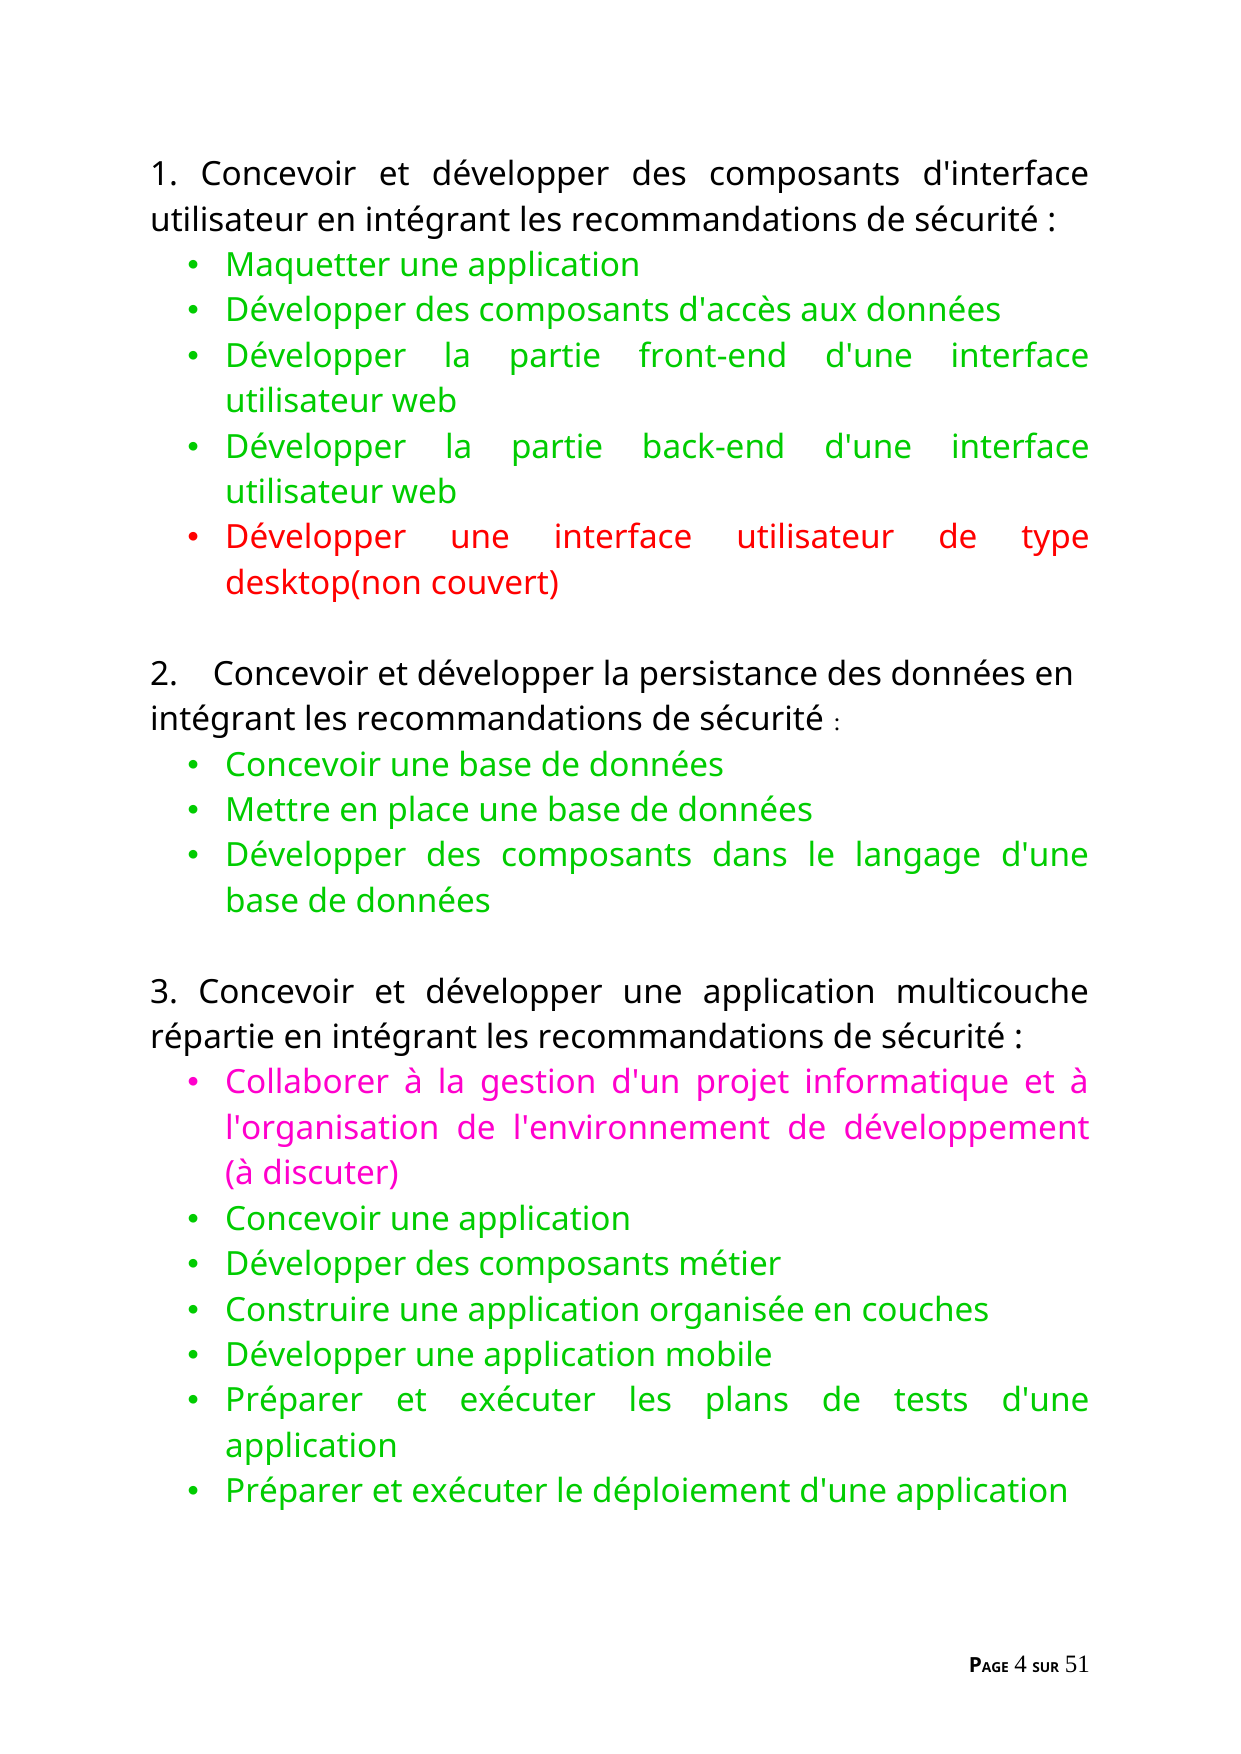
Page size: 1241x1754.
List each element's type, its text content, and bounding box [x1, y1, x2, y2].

list Maquetter une application [187, 241, 1090, 286]
list Préparer et exécuter les plans de tests d'une application [187, 1376, 1090, 1467]
text 1. Concevoir et développer des composants d'interface utilisateur en intégrant les recommandations de sécurité : [150, 150, 1090, 241]
text 3. Concevoir et développer une application multicouche répartie en intégrant les recommandations de sécurité : [150, 967, 1090, 1058]
list Mettre en place une base de données [187, 786, 1090, 831]
list Développer la partie front-end d'une interface utilisateur web [187, 332, 1090, 422]
list Concevoir une base de données [187, 740, 1090, 786]
list Construire une application organisée en couches [187, 1285, 1090, 1331]
list Préparer et exécuter le déploiement d'une application [187, 1467, 1090, 1512]
list Développer une application mobile [187, 1331, 1090, 1376]
list Concevoir une application [187, 1194, 1090, 1240]
list Développer une interface utilisateur de type desktop(non couvert) [187, 513, 1090, 604]
list Développer la partie back-end d'une interface utilisateur web [187, 422, 1090, 513]
list Collaborer à la gestion d'un projet informatique et à l'organisation de l'environnement de développement (à discuter) [187, 1058, 1090, 1194]
list Développer des composants dans le langage d'une base de données [187, 831, 1090, 922]
text 2. Concevoir et développer la persistance des données en intégrant les recommandations de sécurité : [150, 649, 1090, 740]
list Développer des composants métier [187, 1240, 1090, 1285]
list Développer des composants d'accès aux données [187, 286, 1090, 332]
